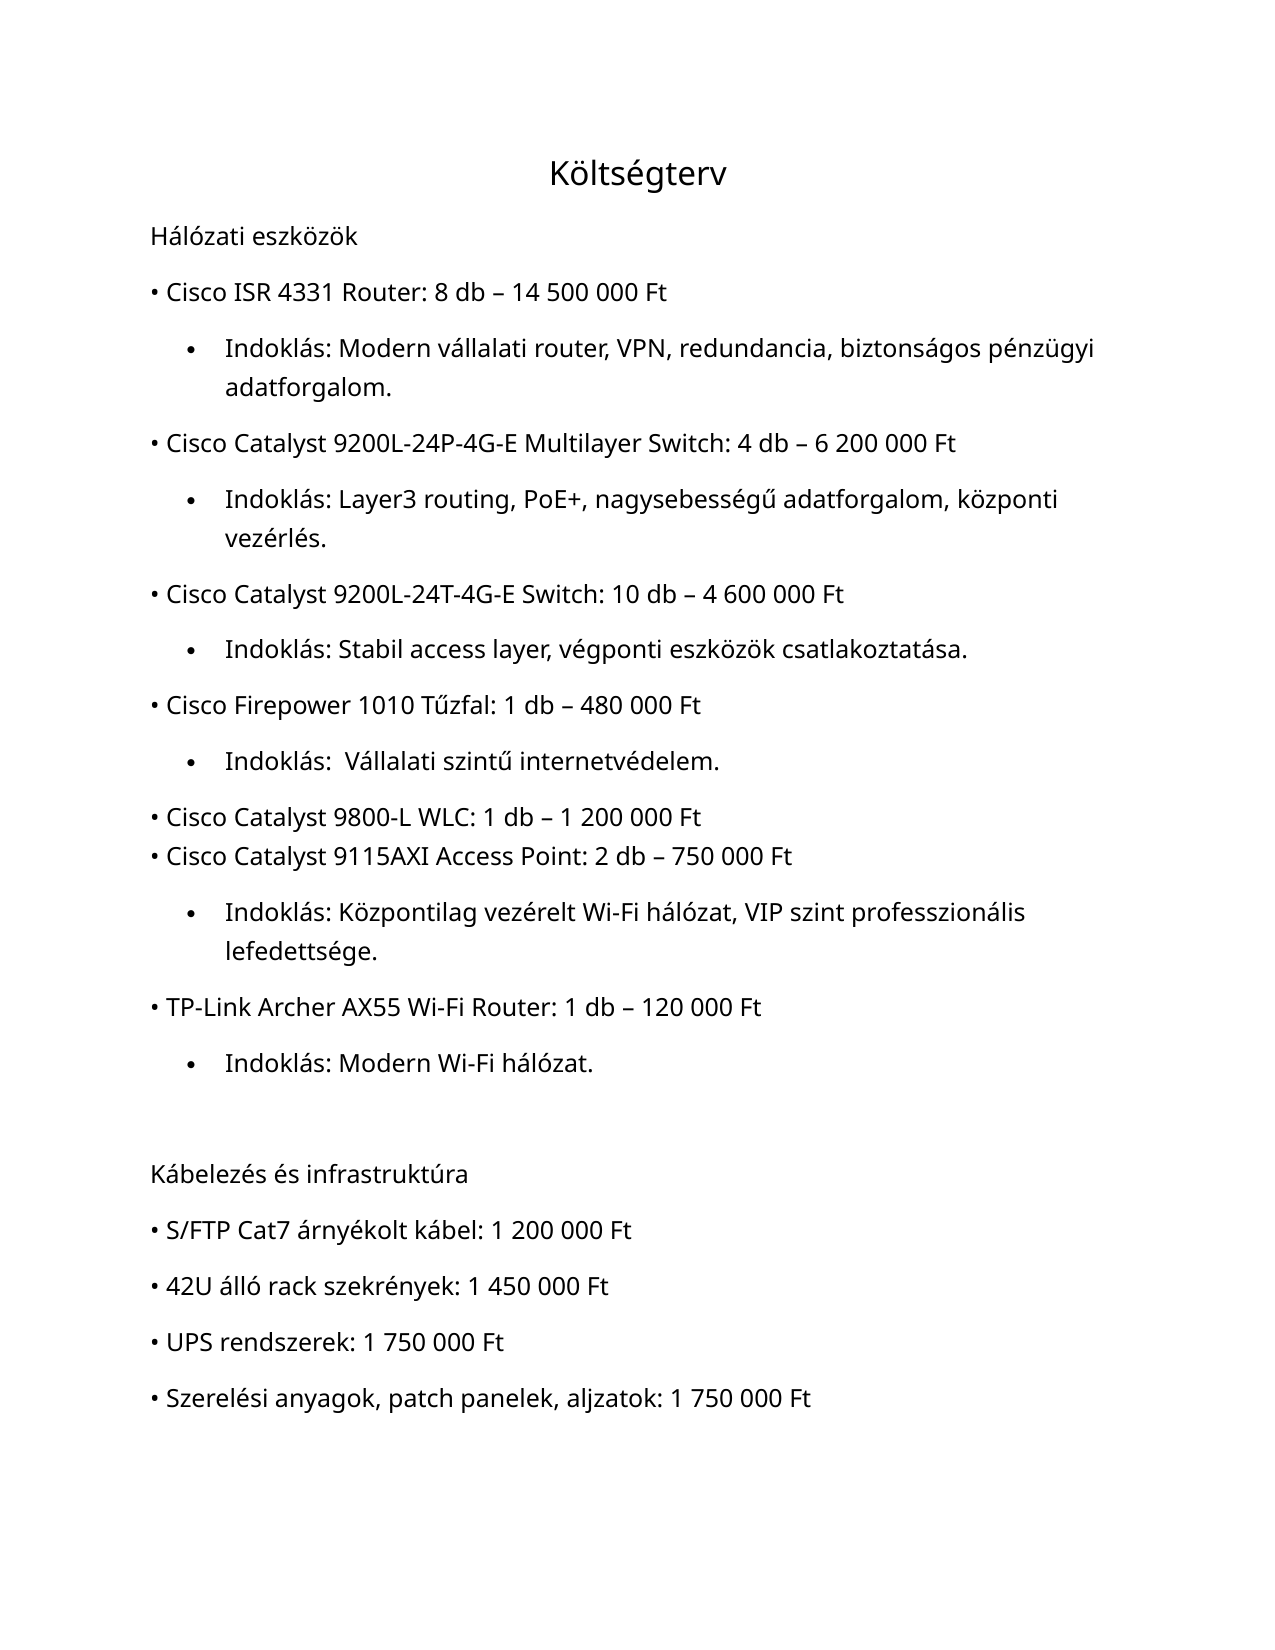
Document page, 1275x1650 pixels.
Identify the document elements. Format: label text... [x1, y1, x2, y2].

text • Cisco Catalyst 9200L-24T-4G-E Switch: 10 db – 4 600 000 Ft [150, 576, 1125, 610]
list Indoklás: Layer3 routing, PoE+, nagysebességű adatforgalom, központi vezérlés. [187, 481, 1125, 554]
list Indoklás: Központilag vezérelt Wi-Fi hálózat, VIP szint professzionális lefedettsége. [187, 895, 1125, 968]
text Kábelezés és infrastruktúra [150, 1157, 1125, 1191]
text • 42U álló rack szekrények: 1 450 000 Ft [150, 1269, 1125, 1303]
text • Szerelési anyagok, patch panelek, aljzatok: 1 750 000 Ft [150, 1381, 1125, 1414]
text • Cisco Catalyst 9800-L WLC: 1 db – 1 200 000 Ft • Cisco Catalyst 9115AXI Access Point: 2 db – 750 000 Ft [150, 800, 1125, 873]
text Hálózati eszközök [150, 219, 1125, 253]
list Indoklás: Modern vállalati router, VPN, redundancia, biztonságos pénzügyi adatforgalom. [187, 331, 1125, 404]
list Indoklás: Stabil access layer, végponti eszközök csatlakoztatása. [187, 632, 1125, 666]
text • UPS rendszerek: 1 750 000 Ft [150, 1325, 1125, 1359]
list Indoklás: Vállalati szintű internetvédelem. [187, 744, 1125, 778]
text • TP-Link Archer AX55 Wi-Fi Router: 1 db – 120 000 Ft [150, 990, 1125, 1024]
text • S/FTP Cat7 árnyékolt kábel: 1 200 000 Ft [150, 1213, 1125, 1247]
text • Cisco Firepower 1010 Tűzfal: 1 db – 480 000 Ft [150, 688, 1125, 722]
text • Cisco Catalyst 9200L-24P-4G-E Multilayer Switch: 4 db – 6 200 000 Ft [150, 426, 1125, 459]
list Indoklás: Modern Wi-Fi hálózat. [187, 1046, 1125, 1079]
text Költségterv [150, 150, 1125, 195]
text • Cisco ISR 4331 Router: 8 db – 14 500 000 Ft [150, 275, 1125, 309]
